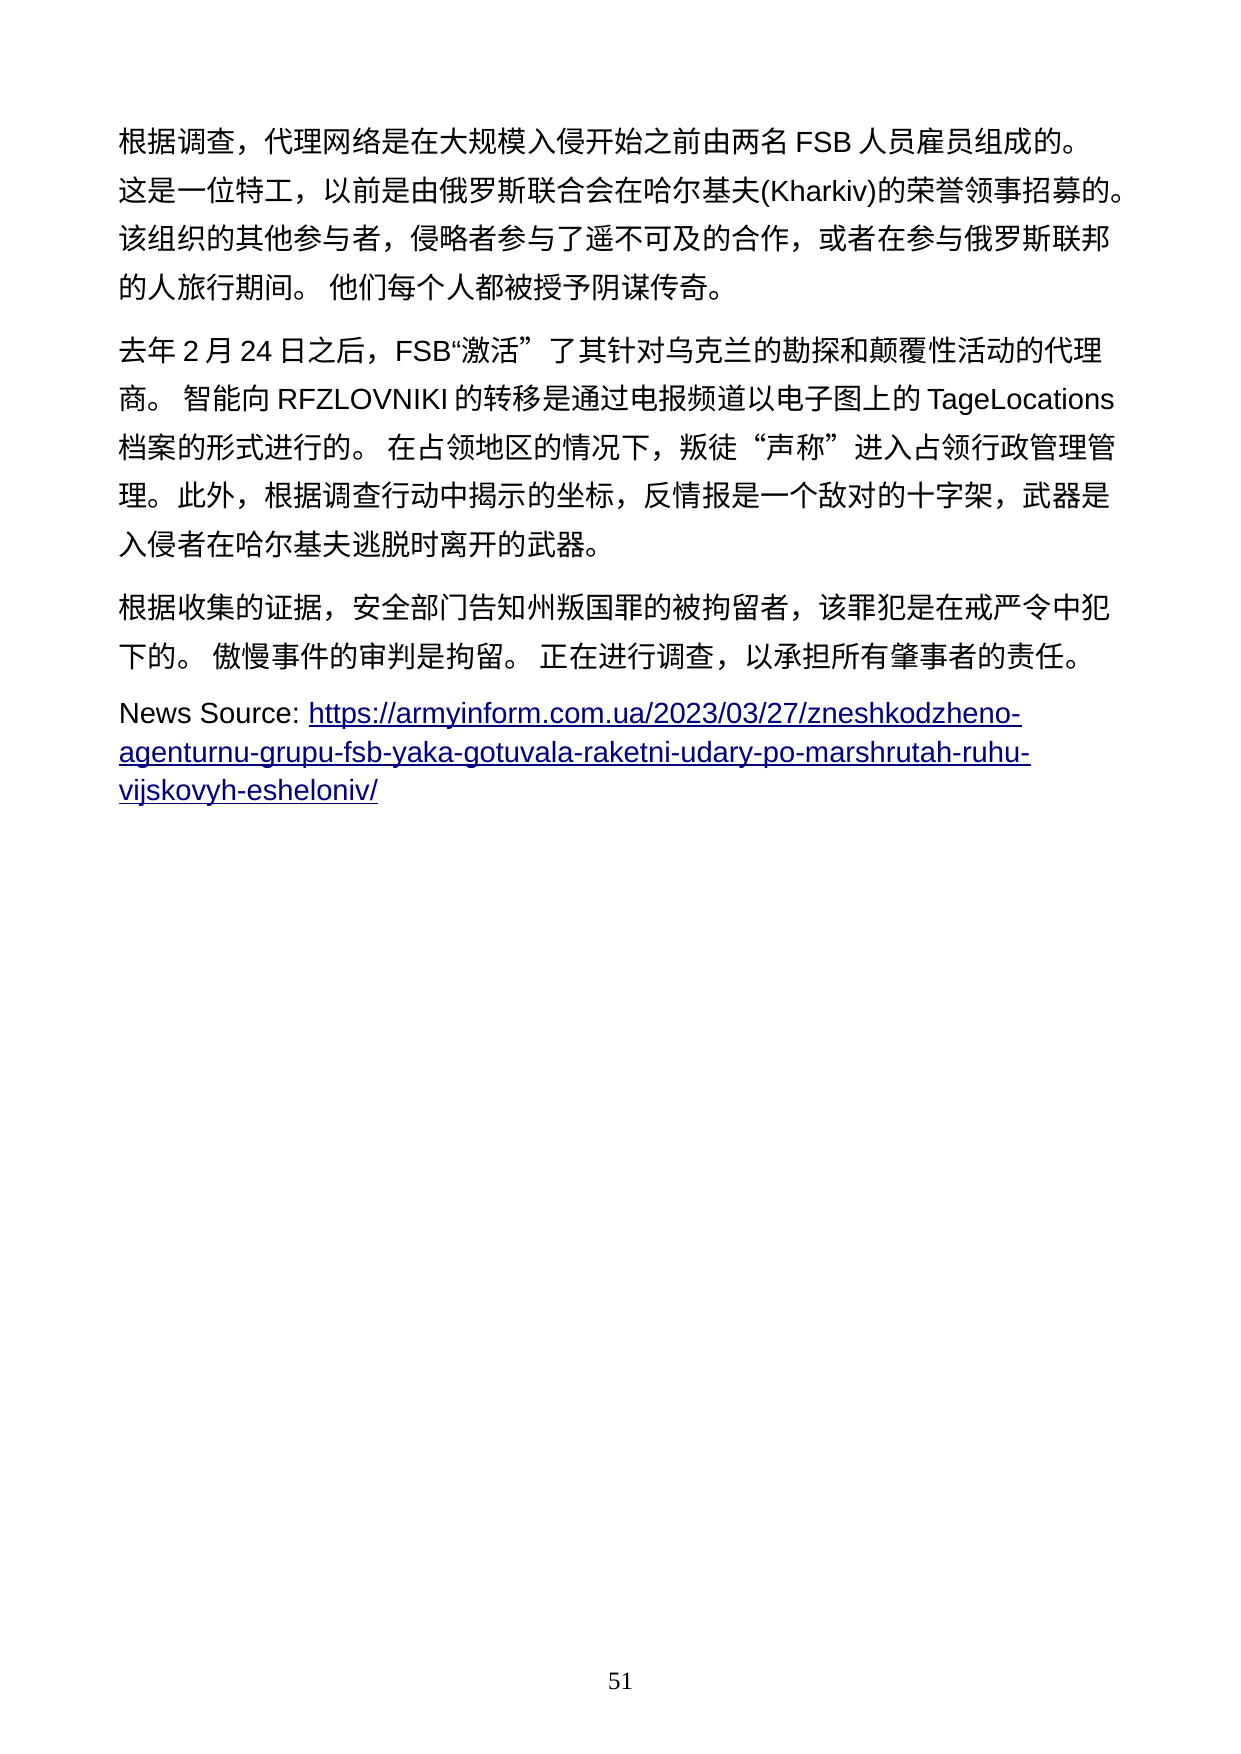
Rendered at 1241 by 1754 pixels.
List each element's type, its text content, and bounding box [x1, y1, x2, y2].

text 根据收集的证据，安全部门告知州叛国罪的被拘留者，该罪犯是在戒严令中犯下的。 傲慢事件的审判是拘留。 正在进行调查，以承担所有肇事者的责任。 [118, 584, 1122, 675]
text 去年2月24日之后，FSB“激活”了其针对乌克兰的勘探和颠覆性活动的代理商。 智能向RFZLOVNIKI的转移是通过电报频道以电子图上的TageLocations档案的形式进行的。 在占领地区的情况下，叛徒“声称”进入占领行政管理管理。此外，根据调查行动中揭示的坐标，反情报是一个敌对的十字架，武器是入侵者在哈尔基夫逃脱时离开的武器。 [118, 327, 1122, 564]
text News Source: https://armyinform.com.ua/2023/03/27/zneshkodzheno-agenturnu-grupu-fsb-yaka-gotuvala-raketni-udary-po-marshrutah-ruhu-vijskovyh-esheloniv/ [118, 696, 1122, 807]
text 根据调查，代理网络是在大规模入侵开始之前由两名FSB人员雇员组成的。 这是一位特工，以前是由俄罗斯联合会在哈尔基夫(Kharkiv)的荣誉领事招募的。该组织的其他参与者，侵略者参与了遥不可及的合作，或者在参与俄罗斯联邦的人旅行期间。 他们每个人都被授予阴谋传奇。 [118, 118, 1122, 306]
